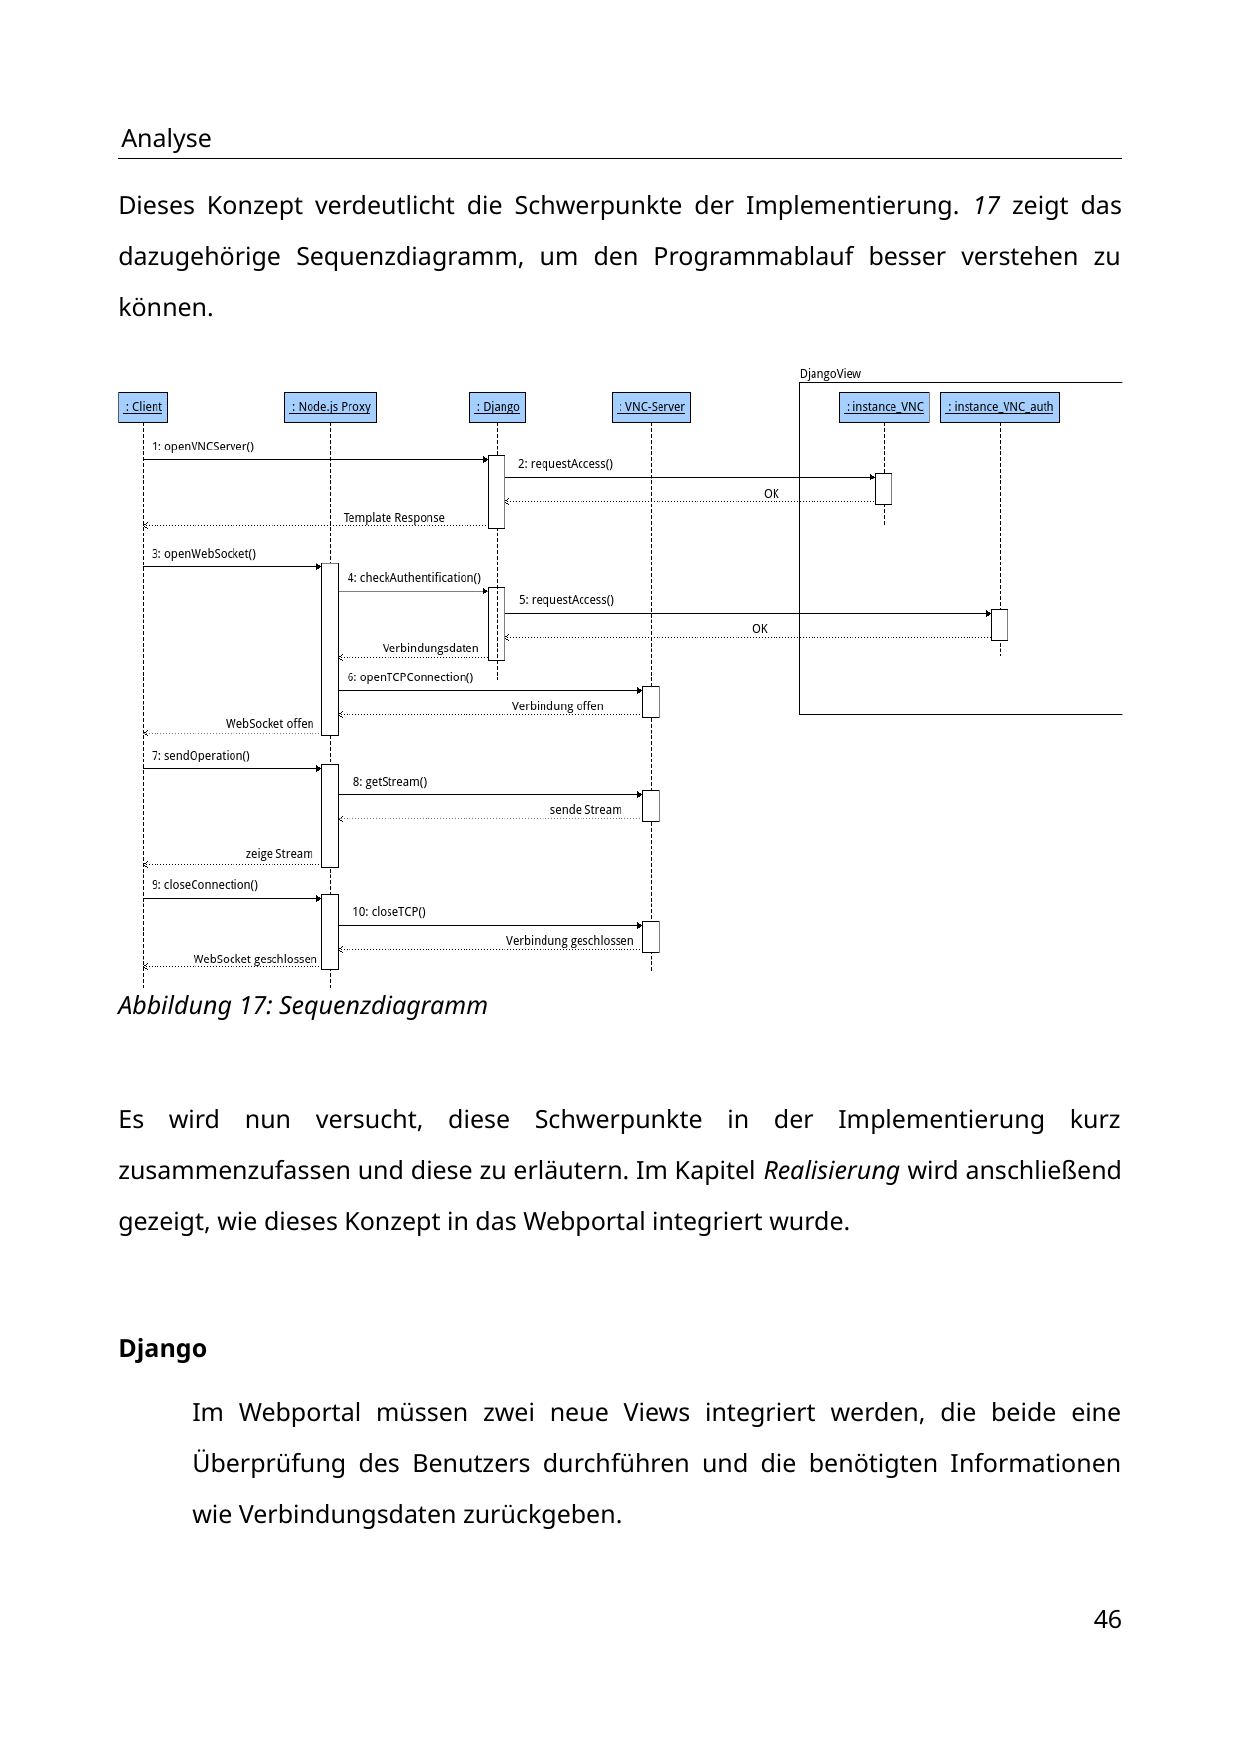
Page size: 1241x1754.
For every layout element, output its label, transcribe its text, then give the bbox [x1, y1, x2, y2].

text Dieses Konzept verdeutlicht die Schwerpunkte der Implementierung. Abbildung 17 zeigt das dazugehörige Sequenzdiagramm, um den Programmablauf besser verstehen zu können. [118, 188, 1122, 324]
text Es wird nun versucht, diese Schwerpunkte in der Implementierung kurz zusammenzufassen und diese zu erläutern. Im Kapitel Realisierung wird anschließend gezeigt, wie dieses Konzept in das Webportal integriert wurde. [118, 1102, 1122, 1238]
text Django [118, 1331, 1122, 1365]
text Abbildung 17: Sequenzdiagramm [118, 988, 1122, 1021]
picture [118, 365, 1123, 988]
text Im Webportal müssen zwei neue Views integriert werden, die beide eine Überprüfung des Benutzers durchführen und die benötigten Informationen wie Verbindungsdaten zurückgeben. [192, 1394, 1122, 1531]
